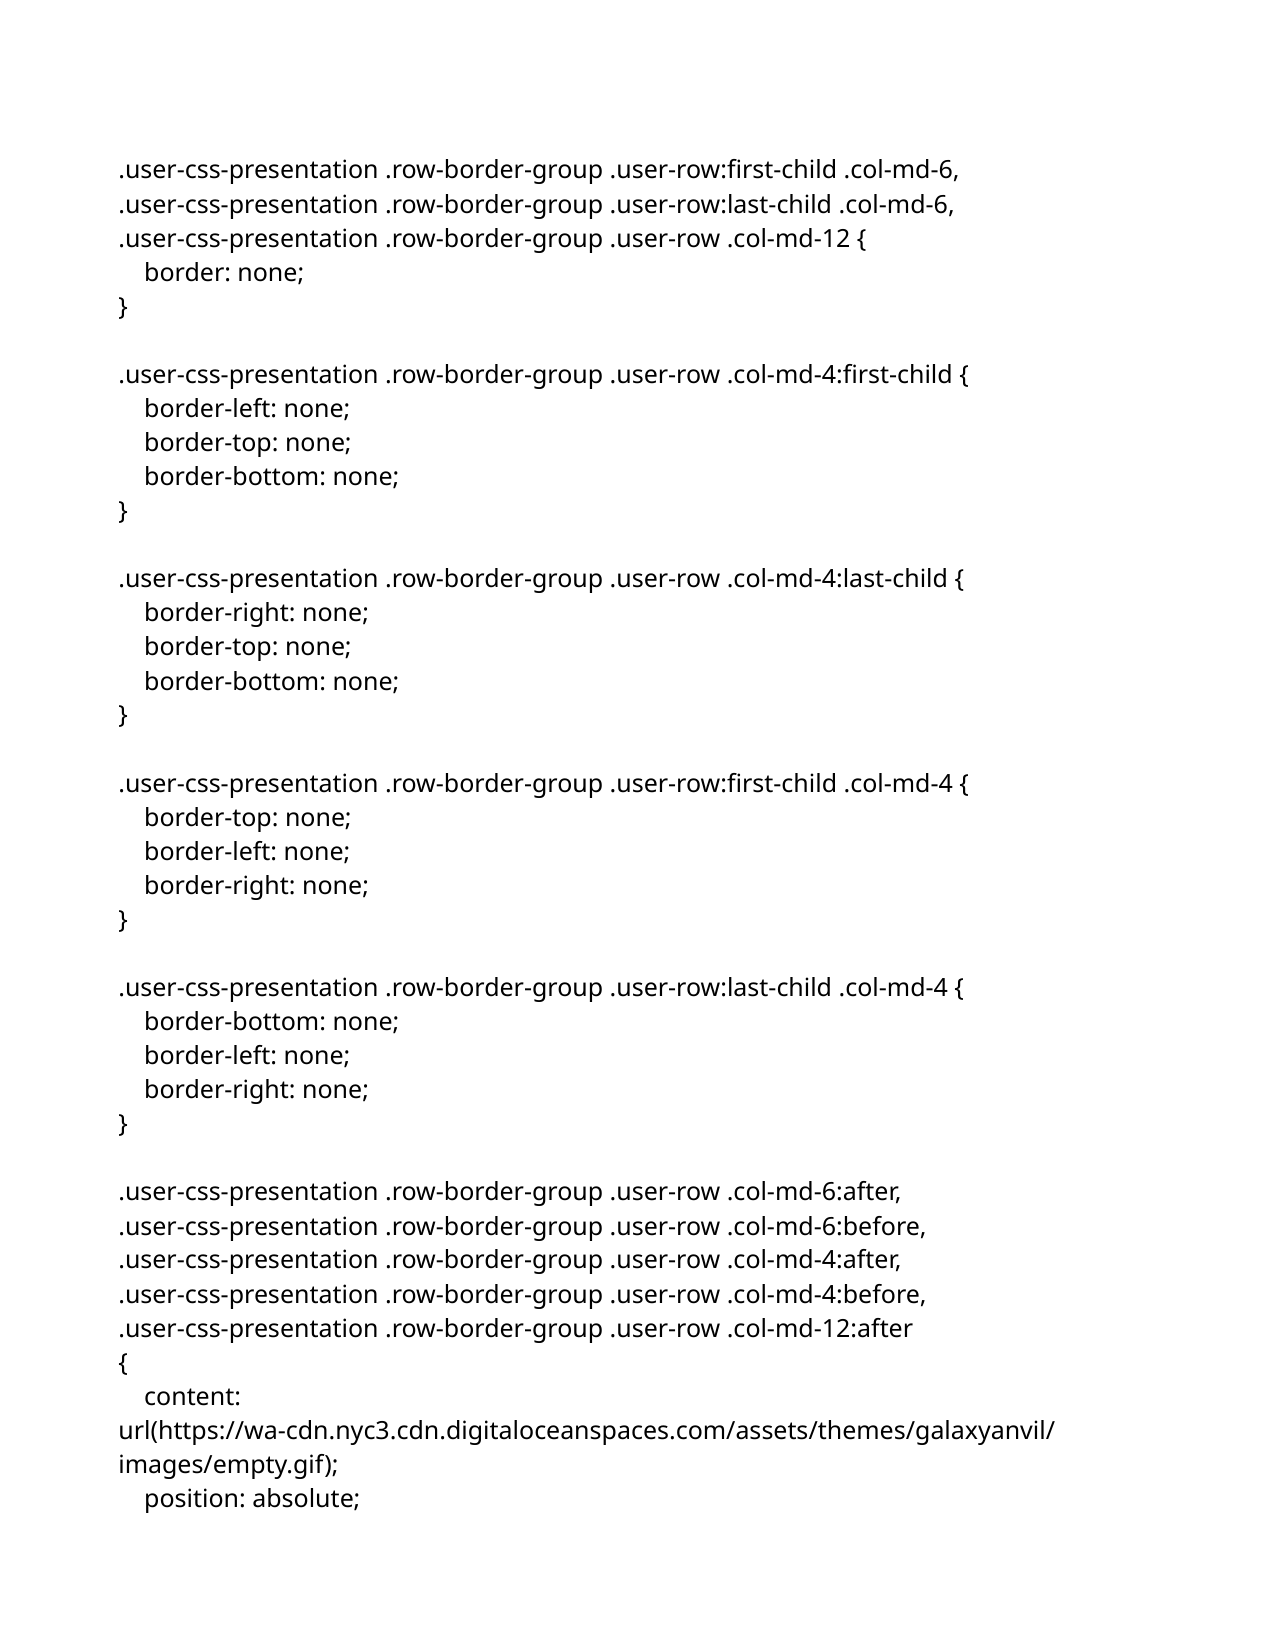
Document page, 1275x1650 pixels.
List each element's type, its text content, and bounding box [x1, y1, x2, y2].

text .user-css-presentation .row-border-group .user-row .col-md-4:first-child { [118, 357, 1157, 391]
text .user-css-presentation .row-border-group .user-row:last-child .col-md-6, [118, 186, 1157, 220]
text border-top: none; [118, 799, 1157, 833]
text } [118, 697, 1157, 731]
text border-top: none; [118, 425, 1157, 459]
text position: absolute; [118, 1481, 1157, 1515]
text border-top: none; [118, 629, 1157, 663]
text border-right: none; [118, 595, 1157, 629]
text } [118, 902, 1157, 936]
text .user-css-presentation .row-border-group .user-row:last-child .col-md-4 { [118, 970, 1157, 1004]
text .user-css-presentation .row-border-group .user-row .col-md-4:last-child { [118, 561, 1157, 595]
text border-left: none; [118, 391, 1157, 425]
text .user-css-presentation .row-border-group .user-row .col-md-4:before, [118, 1276, 1157, 1310]
text } [118, 493, 1157, 527]
text } [118, 288, 1157, 322]
text .user-css-presentation .row-border-group .user-row .col-md-6:after, [118, 1174, 1157, 1208]
text border-left: none; [118, 833, 1157, 867]
text .user-css-presentation .row-border-group .user-row .col-md-12 { [118, 220, 1157, 254]
text border: none; [118, 254, 1157, 288]
text { [118, 1344, 1157, 1378]
text content: url(https://wa-cdn.nyc3.cdn.digitaloceanspaces.com/assets/themes/galaxyanvil/images/empty.gif); [118, 1378, 1157, 1481]
text border-right: none; [118, 867, 1157, 902]
text .user-css-presentation .row-border-group .user-row .col-md-12:after [118, 1310, 1157, 1344]
text .user-css-presentation .row-border-group .user-row .col-md-6:before, [118, 1208, 1157, 1242]
text .user-css-presentation .row-border-group .user-row:first-child .col-md-6, [118, 152, 1157, 186]
text border-bottom: none; [118, 1004, 1157, 1038]
text .user-css-presentation .row-border-group .user-row:first-child .col-md-4 { [118, 765, 1157, 799]
text .user-css-presentation .row-border-group .user-row .col-md-4:after, [118, 1242, 1157, 1276]
text border-left: none; [118, 1038, 1157, 1072]
text border-right: none; [118, 1072, 1157, 1106]
text border-bottom: none; [118, 459, 1157, 493]
text border-bottom: none; [118, 663, 1157, 697]
text } [118, 1106, 1157, 1140]
